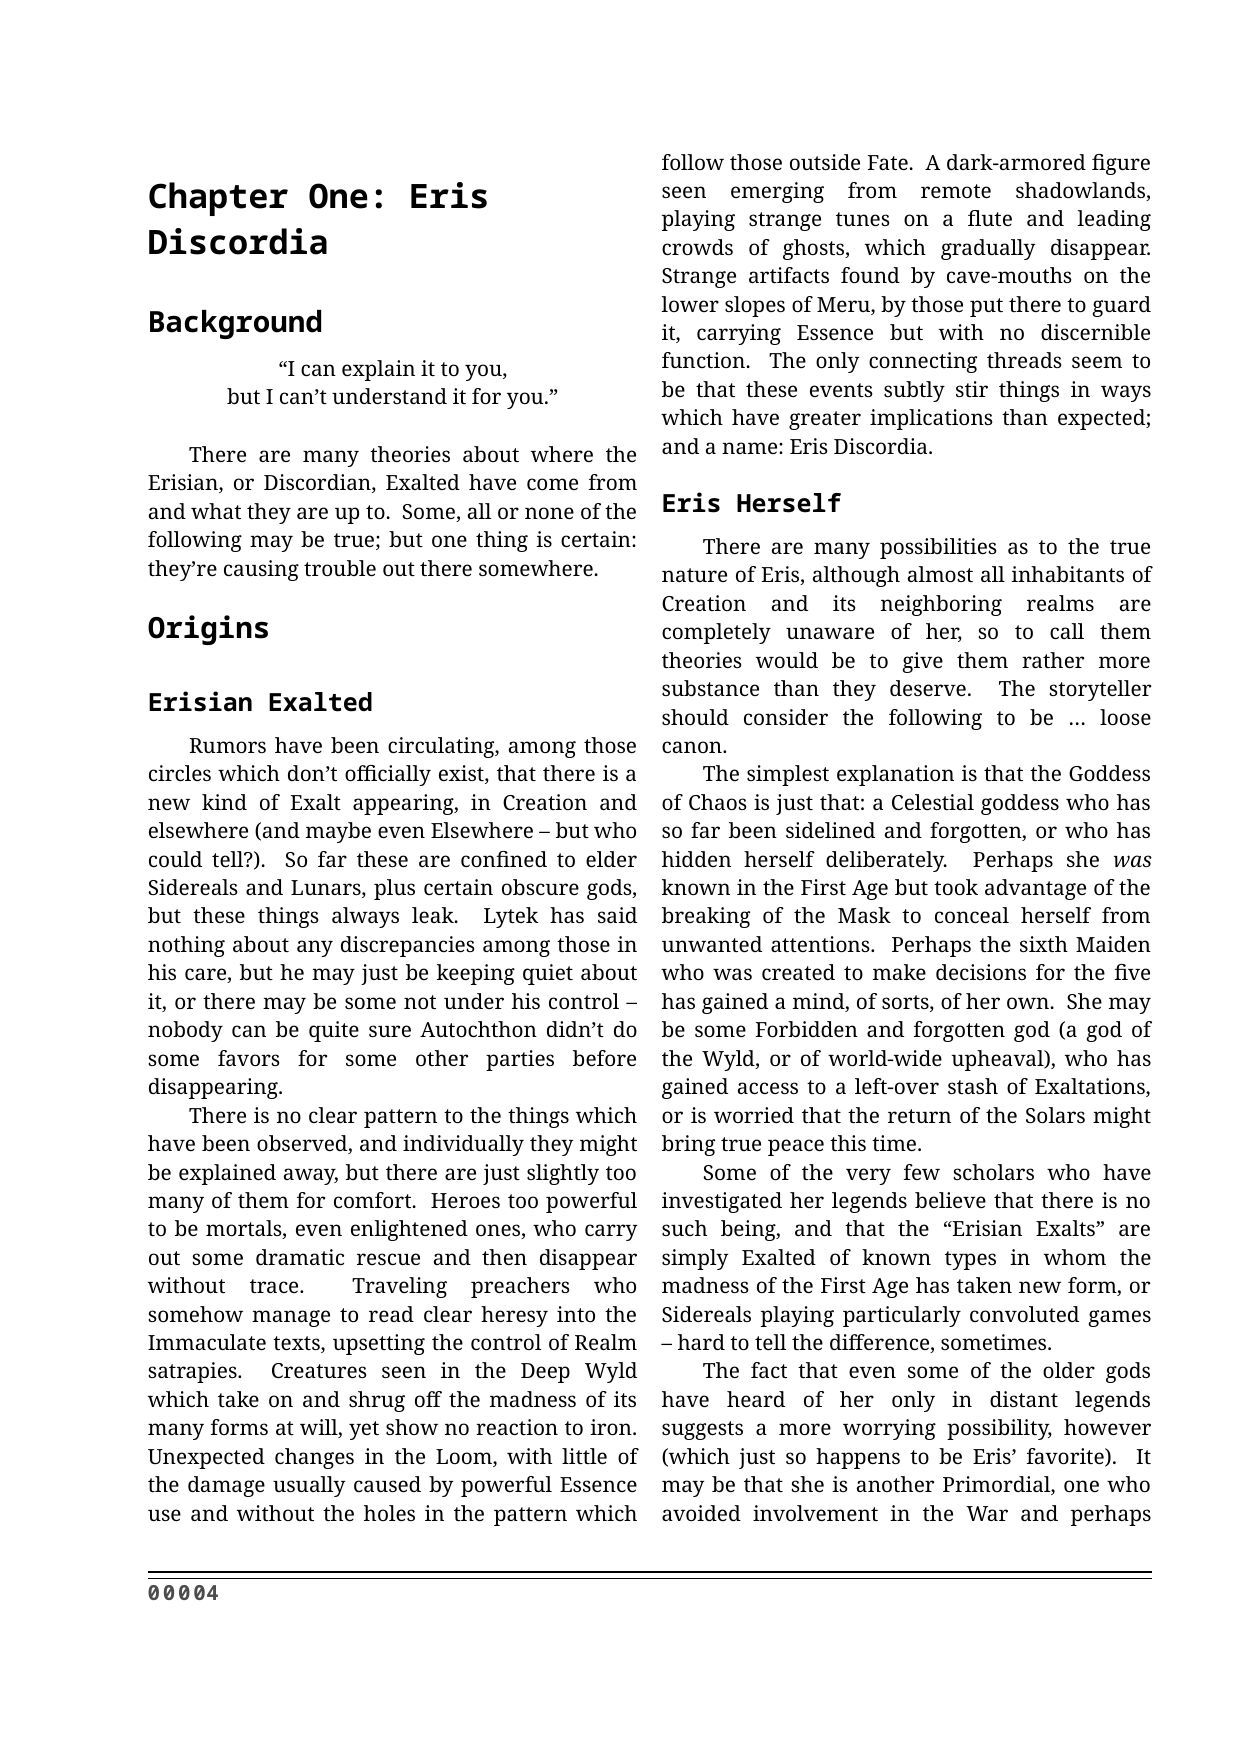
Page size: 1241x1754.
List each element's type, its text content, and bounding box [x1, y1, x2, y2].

text The simplest explanation is that the Goddess of Chaos is just that: a Celestial goddess who has so far been sidelined and forgotten, or who has hidden herself deliberately. Perhaps she was known in the First Age but took advantage of the breaking of the Mask to conceal herself from unwanted attentions. Perhaps the sixth Maiden who was created to make decisions for the five has gained a mind, of sorts, of her own. She may be some Forbidden and forgotten god (a god of the Wyld, or of world-wide upheaval), who has gained access to a left-over stash of Exaltations, or is worried that the return of the Solars might bring true peace this time. [661, 759, 1152, 1158]
text “I can explain it to you, but I can’t understand it for you.” [148, 354, 638, 411]
subtitle Origins [148, 607, 638, 647]
subtitle Chapter One: Eris Discordia [148, 173, 638, 264]
text There is no clear pattern to the things which have been observed, and individually they might be explained away, but there are just slightly too many of them for comfort. Heroes too powerful to be mortals, even enlightened ones, who carry out some dramatic rescue and then disappear without trace. Traveling preachers who somehow manage to read clear heresy into the Immaculate texts, upsetting the control of Realm satrapies. Creatures seen in the Deep Wyld which take on and shrug off the madness of its many forms at will, yet show no reaction to iron. Unexpected changes in the Loom, with little of the damage usually caused by powerful Essence use and without the holes in the pattern which [148, 1101, 638, 1527]
text follow those outside Fate. A dark-armored figure seen emerging from remote shadowlands, playing strange tunes on a flute and leading crowds of ghosts, which gradually disappear. Strange artifacts found by cave-mouths on the lower slopes of Meru, by those put there to guard it, carrying Essence but with no discernible function. The only connecting threads seem to be that these events subtly stir things in ways which have greater implications than expected; and a name: Eris Discordia. [661, 148, 1152, 460]
subtitle Erisian Exalted [148, 684, 638, 718]
text There are many possibilities as to the true nature of Eris, although almost all inhabitants of Creation and its neighboring realms are completely unaware of her, so to call them theories would be to give them rather more substance than they deserve. The storyteller should consider the following to be … loose canon. [661, 532, 1152, 759]
subtitle Eris Herself [661, 485, 1152, 519]
text The fact that even some of the older gods have heard of her only in distant legends suggests a more worrying possibility, however (which just so happens to be Eris’ favorite). It may be that she is another Primordial, one who avoided involvement in the War and perhaps [661, 1357, 1152, 1527]
text Some of the very few scholars who have investigated her legends believe that there is no such being, and that the “Erisian Exalts” are simply Exalted of known types in whom the madness of the First Age has taken new form, or Sidereals playing particularly convoluted games – hard to tell the difference, sometimes. [661, 1158, 1152, 1357]
subtitle Background [148, 302, 638, 341]
text Rumors have been circulating, among those circles which don’t officially exist, that there is a new kind of Exalt appearing, in Creation and elsewhere (and maybe even Elsewhere – but who could tell?). So far these are confined to elder Sidereals and Lunars, plus certain obscure gods, but these things always leak. Lytek has said nothing about any discrepancies among those in his care, but he may just be keeping quiet about it, or there may be some not under his control – nobody can be quite sure Autochthon didn’t do some favors for some other parties before disappearing. [148, 731, 638, 1101]
text There are many theories about where the Erisian, or Discordian, Exalted have come from and what they are up to. Some, all or none of the following may be true; but one thing is certain: they’re causing trouble out there somewhere. [148, 440, 638, 582]
